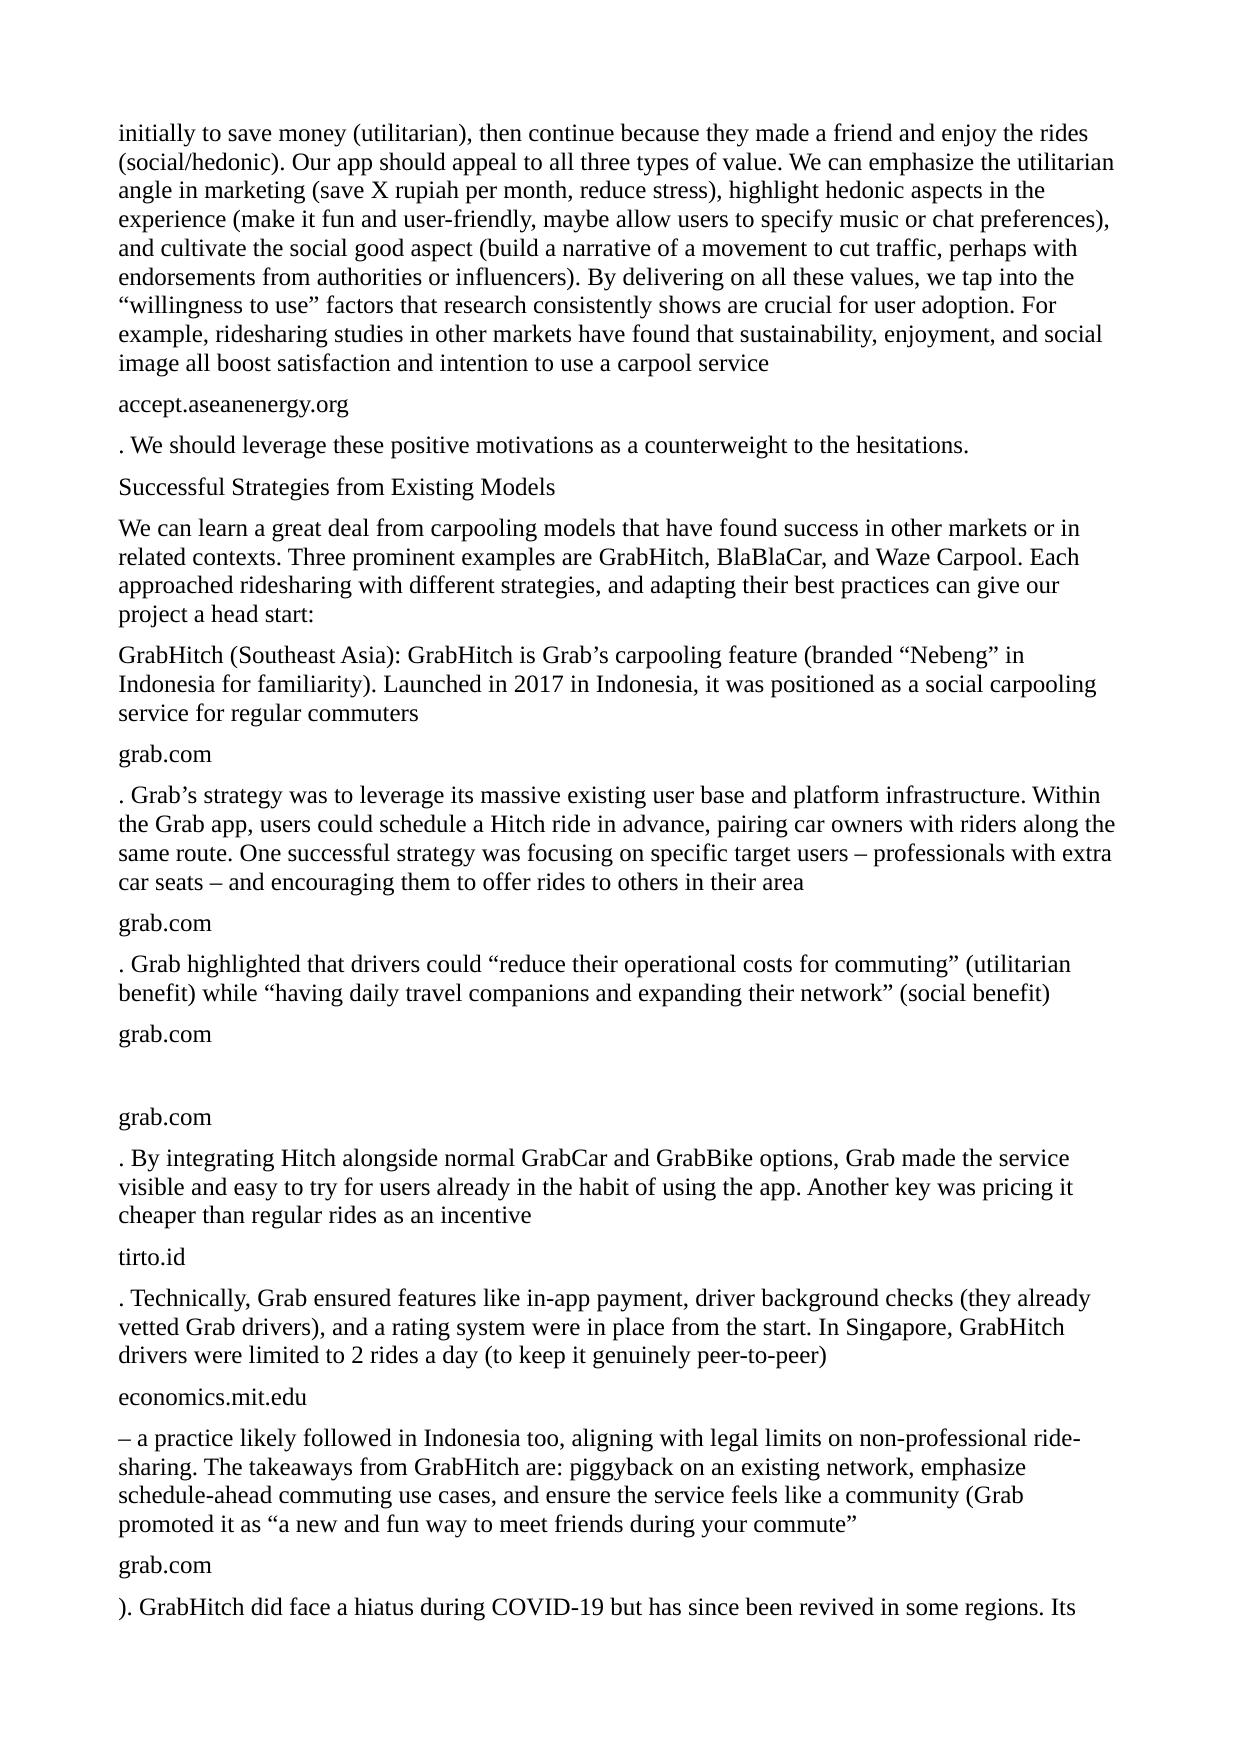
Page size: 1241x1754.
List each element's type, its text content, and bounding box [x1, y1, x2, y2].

text initially to save money (utilitarian), then continue because they made a friend and enjoy the rides (social/hedonic). Our app should appeal to all three types of value. We can emphasize the utilitarian angle in marketing (save X rupiah per month, reduce stress), highlight hedonic aspects in the experience (make it fun and user-friendly, maybe allow users to specify music or chat preferences), and cultivate the social good aspect (build a narrative of a movement to cut traffic, perhaps with endorsements from authorities or influencers). By delivering on all these values, we tap into the “willingness to use” factors that research consistently shows are crucial for user adoption. For example, ridesharing studies in other markets have found that sustainability, enjoyment, and social image all boost satisfaction and intention to use a carpool service​ [118, 118, 1122, 377]
text ​ [118, 1061, 1122, 1089]
text grab.com [118, 1019, 1122, 1048]
text economics.mit.edu [118, 1382, 1122, 1411]
text accept.aseanenergy.org [118, 389, 1122, 418]
text grab.com [118, 1102, 1122, 1131]
text tirto.id [118, 1242, 1122, 1271]
text grab.com [118, 1551, 1122, 1579]
text . Grab highlighted that drivers could “reduce their operational costs for commuting” (utilitarian benefit) while “having daily travel companions and expanding their network” (social benefit)​ [118, 949, 1122, 1007]
text . By integrating Hitch alongside normal GrabCar and GrabBike options, Grab made the service visible and easy to try for users already in the habit of using the app. Another key was pricing it cheaper than regular rides as an incentive​ [118, 1143, 1122, 1229]
text . Technically, Grab ensured features like in-app payment, driver background checks (they already vetted Grab drivers), and a rating system were in place from the start. In Singapore, GrabHitch drivers were limited to 2 rides a day (to keep it genuinely peer-to-peer)​ [118, 1283, 1122, 1369]
text . We should leverage these positive motivations as a counterweight to the hesitations. [118, 431, 1122, 459]
text – a practice likely followed in Indonesia too, aligning with legal limits on non-professional ride-sharing. The takeaways from GrabHitch are: piggyback on an existing network, emphasize schedule-ahead commuting use cases, and ensure the service feels like a community (Grab promoted it as “a new and fun way to meet friends during your commute”​ [118, 1423, 1122, 1538]
text grab.com [118, 739, 1122, 768]
text We can learn a great deal from carpooling models that have found success in other markets or in related contexts. Three prominent examples are GrabHitch, BlaBlaCar, and Waze Carpool. Each approached ridesharing with different strategies, and adapting their best practices can give our project a head start: [118, 513, 1122, 628]
text GrabHitch (Southeast Asia): GrabHitch is Grab’s carpooling feature (branded “Nebeng” in Indonesia for familiarity). Launched in 2017 in Indonesia, it was positioned as a social carpooling service for regular commuters​ [118, 641, 1122, 727]
text ). GrabHitch did face a hiatus during COVID-19 but has since been revived in some regions. Its [118, 1592, 1122, 1621]
text Successful Strategies from Existing Models [118, 472, 1122, 501]
text . Grab’s strategy was to leverage its massive existing user base and platform infrastructure. Within the Grab app, users could schedule a Hitch ride in advance, pairing car owners with riders along the same route. One successful strategy was focusing on specific target users – professionals with extra car seats – and encouraging them to offer rides to others in their area​ [118, 781, 1122, 896]
text grab.com [118, 908, 1122, 937]
